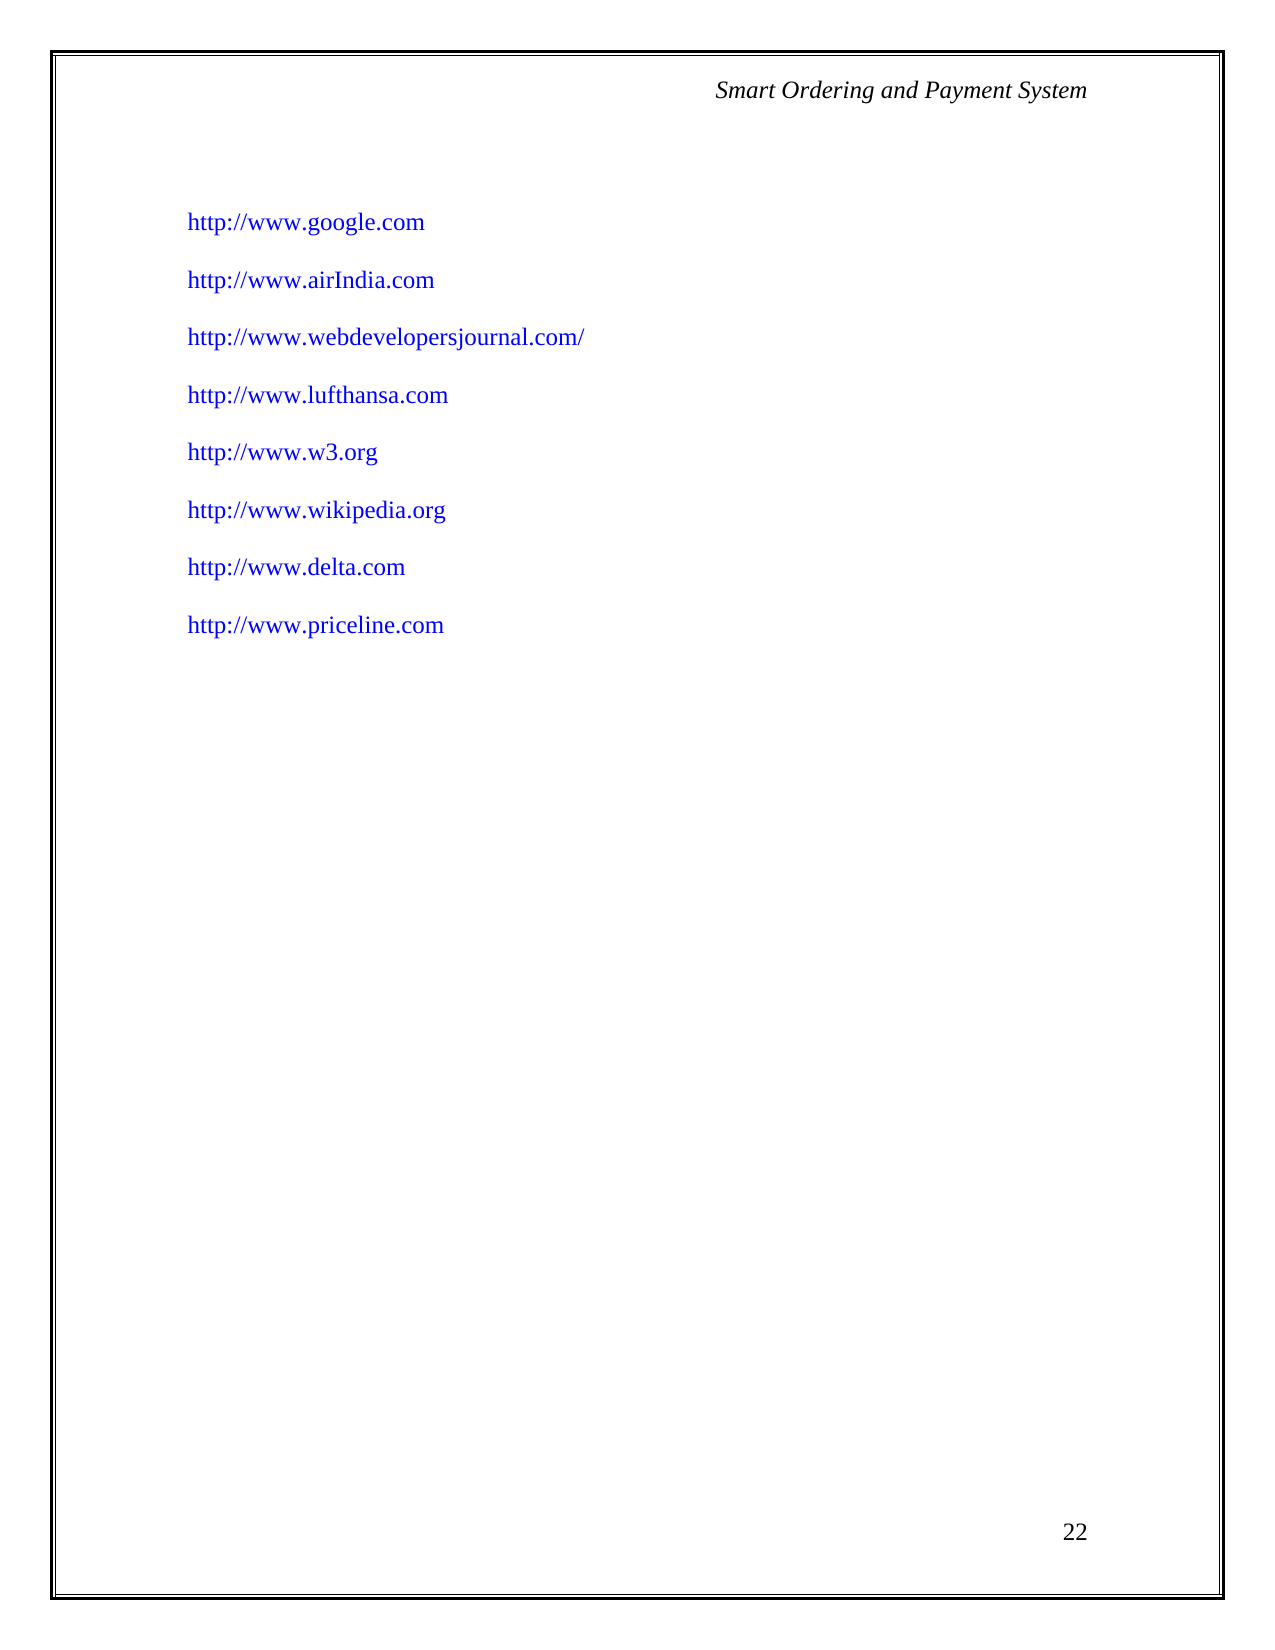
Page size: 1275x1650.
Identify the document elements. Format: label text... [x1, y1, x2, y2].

text http://www.w3.org [187, 437, 1087, 466]
text http://www.priceline.com [187, 610, 1087, 639]
text http://www.wikipedia.org [187, 495, 1087, 524]
text http://www.webdevelopersjournal.com/ [187, 322, 1087, 351]
text http://www.google.com [187, 207, 1087, 236]
text http://www.lufthansa.com [187, 380, 1087, 409]
text http://www.airIndia.com [187, 265, 1087, 294]
text http://www.delta.com [187, 552, 1087, 581]
